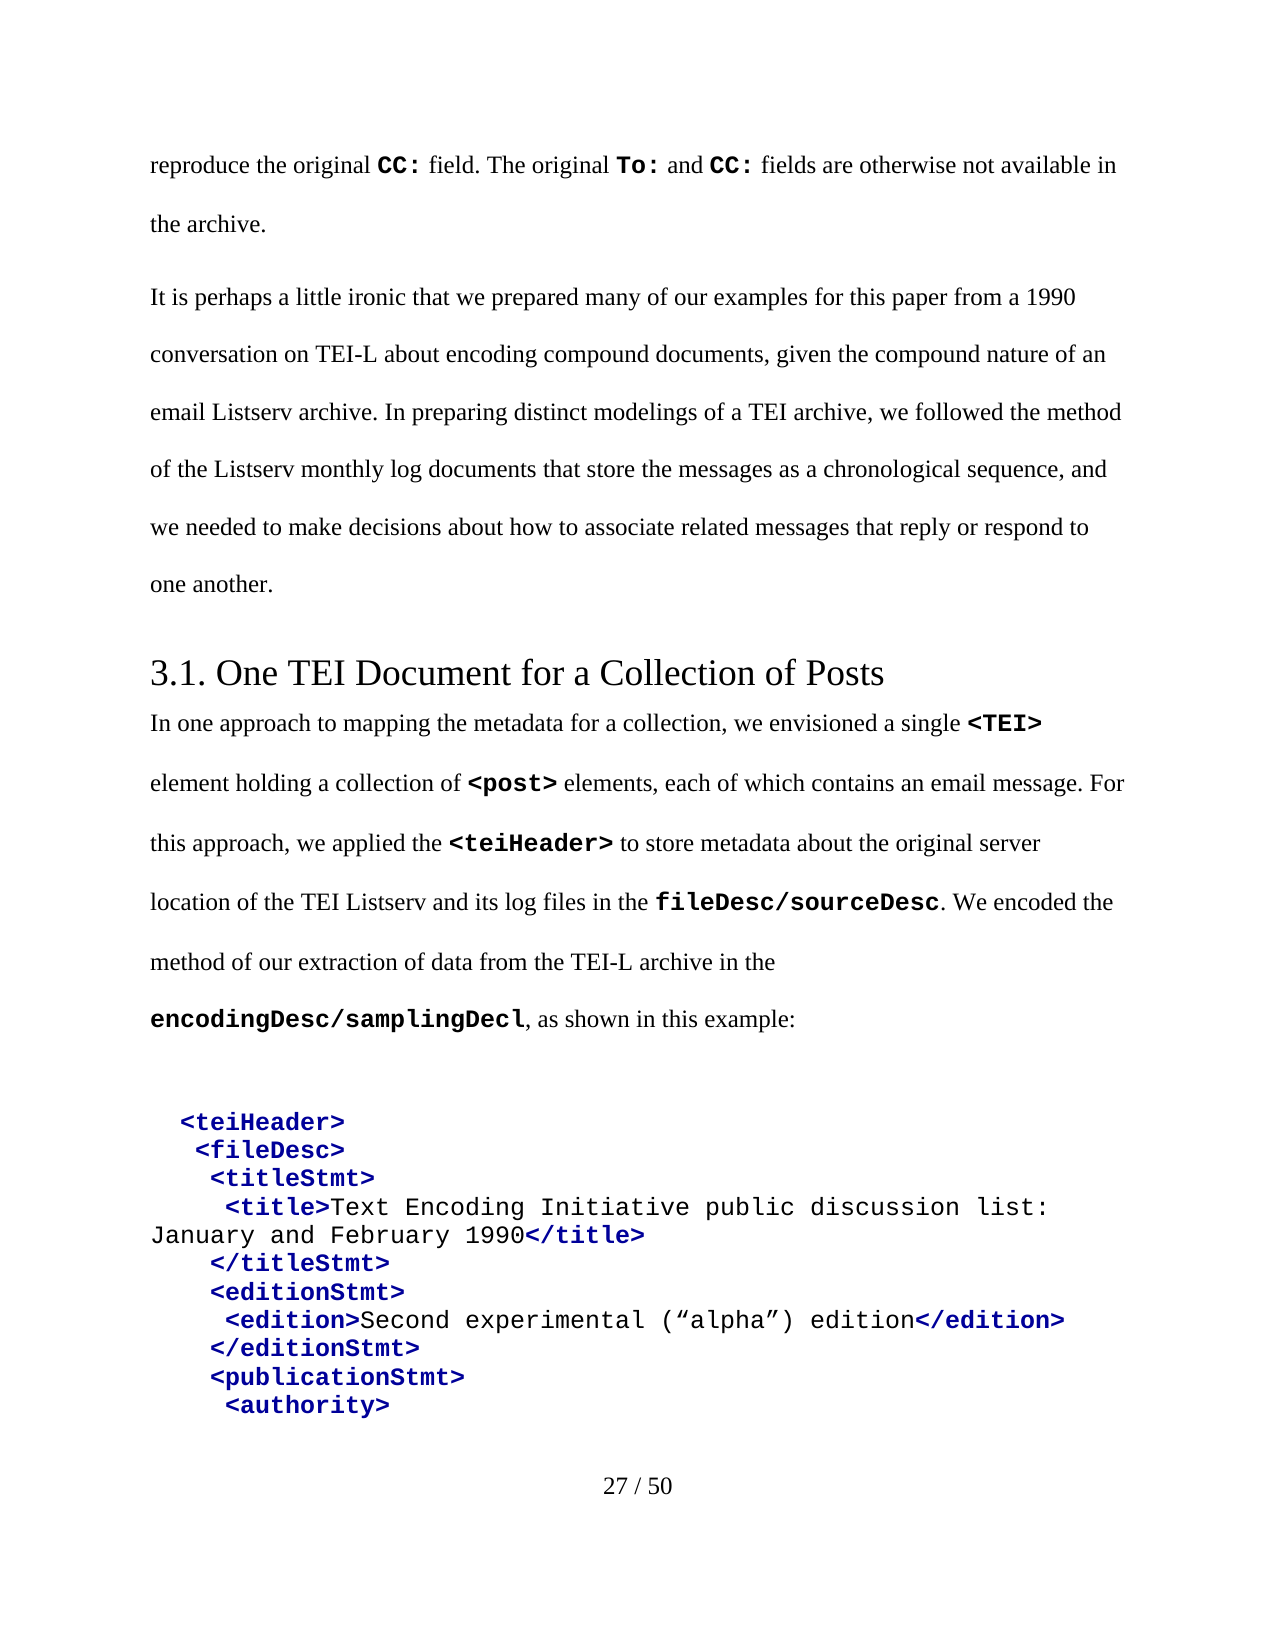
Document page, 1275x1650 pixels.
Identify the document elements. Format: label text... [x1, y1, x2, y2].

subtitle 3.1. One TEI Document for a Collection of Posts [150, 651, 1125, 694]
text It is perhaps a little ironic that we prepared many of our examples for this paper from a 1990 conversation on TEI-L about encoding compound documents, given the compound nature of an email Listserv archive. In preparing distinct modelings of a TEI archive, we followed the method of the Listserv monthly log documents that store the messages as a chronological sequence, and we needed to make decisions about how to associate related messages that reply or respond to one another. [150, 282, 1125, 598]
text In one approach to mapping the metadata for a collection, we envisioned a single <TEI> element holding a collection of <post> elements, each of which contains an email message. For this approach, we applied the <teiHeader> to store metadata about the original server location of the TEI Listserv and its log files in the fileDesc/sourceDesc. We encoded the method of our extraction of data from the TEI-L archive in the encodingDesc/samplingDecl, as shown in this example: [150, 708, 1125, 1035]
text reproduce the original CC: field. The original To: and CC: fields are otherwise not available in the archive. [150, 150, 1125, 238]
text <teiHeader> <fileDesc> <titleStmt> <title>Text Encoding Initiative public discussion list: January and February 1990</title> </titleStmt> <editionStmt> <edition>Second experimental (“alpha”) edition</edition> </editionStmt> <publicationStmt> <authority> [150, 1081, 1125, 1421]
